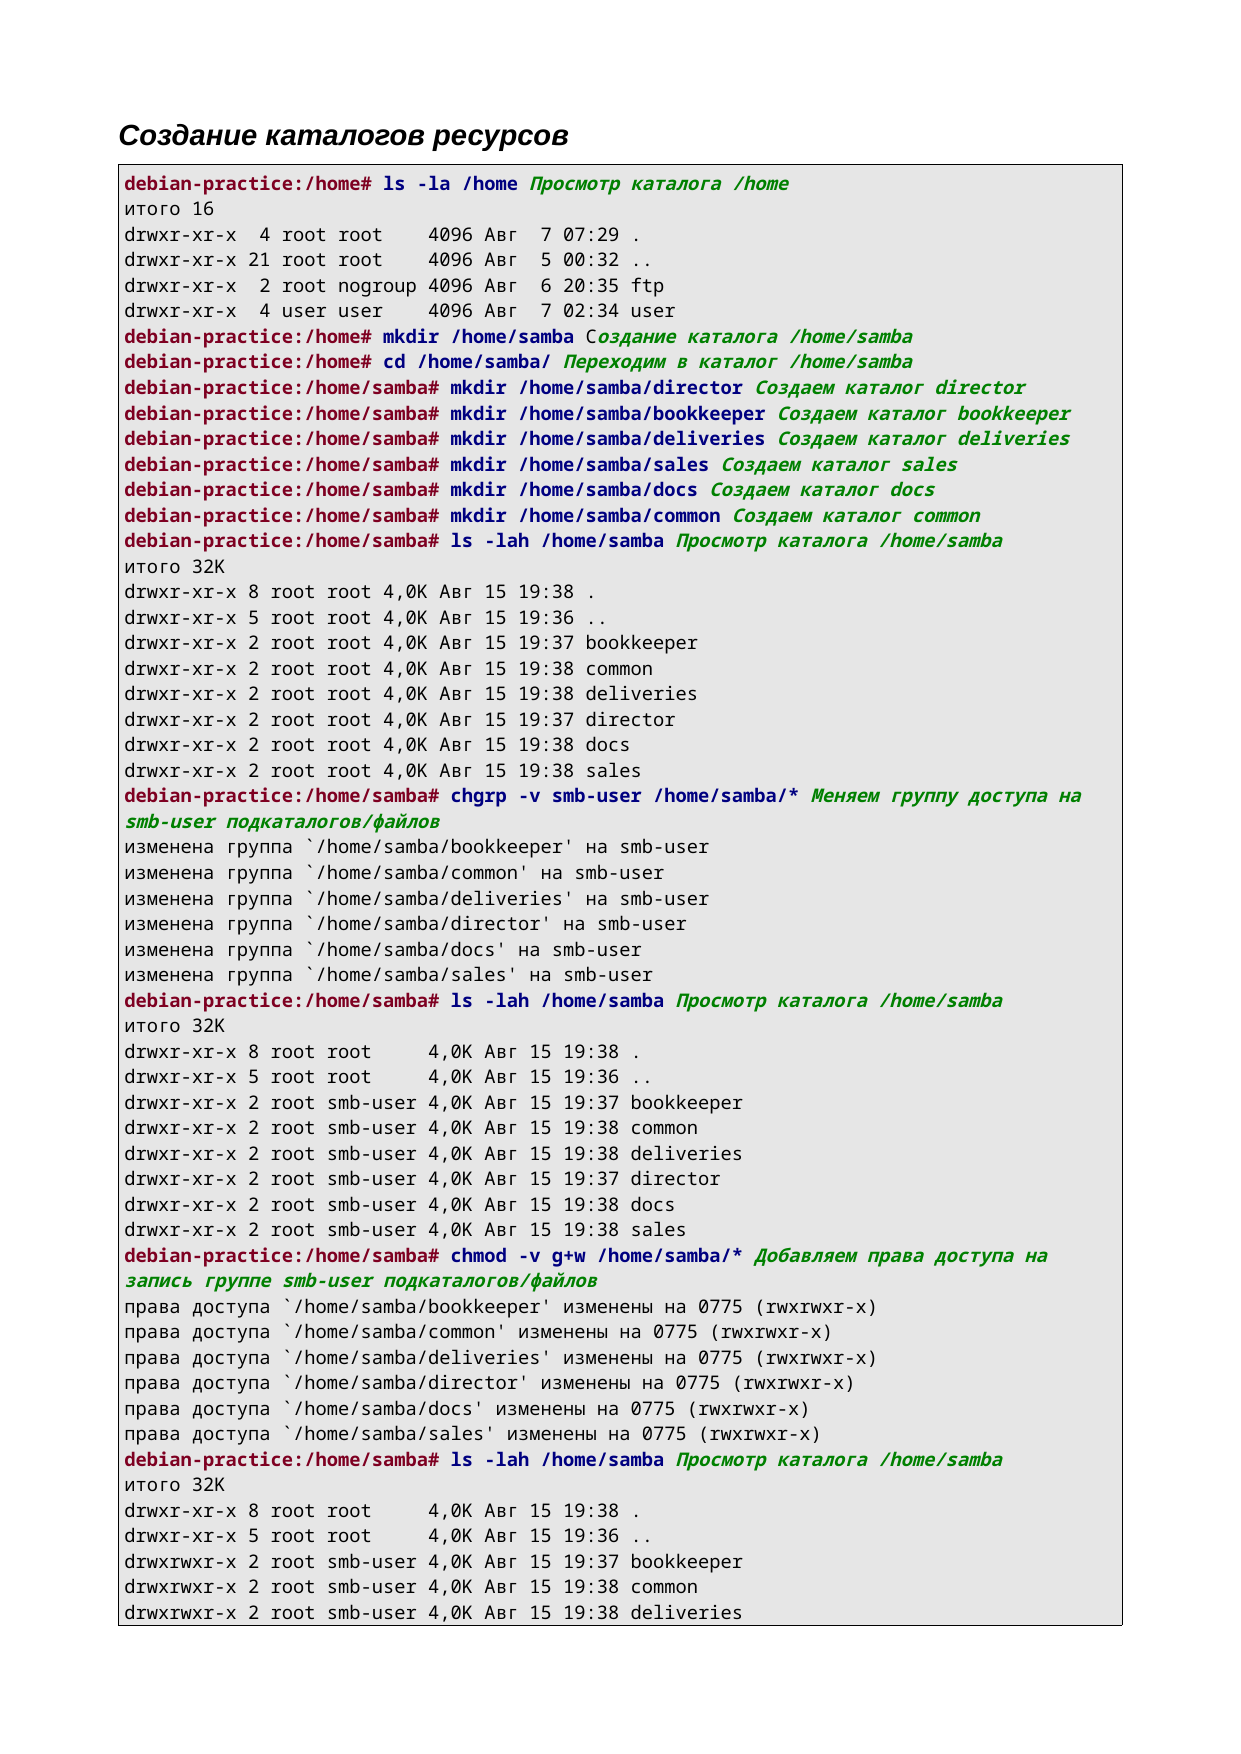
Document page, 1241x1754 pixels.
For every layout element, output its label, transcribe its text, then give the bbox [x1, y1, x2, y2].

text drwxrwxr-x 2 root smb-user 4,0K Авг 15 19:38 deliveries [119, 1593, 1122, 1625]
text drwxr-xr-x 2 root root 4,0K Авг 15 19:37 bookkeeper [119, 623, 1122, 649]
subtitle Создание каталогов ресурсов [118, 118, 1122, 152]
text debian-practice:/home/samba# mkdir /home/samba/deliveries Создаем каталог deliveries [119, 419, 1122, 445]
text drwxr-xr-x 2 root smb-user 4,0K Авг 15 19:38 deliveries [119, 1134, 1122, 1159]
text debian-practice:/home/samba# ls -lah /home/samba Просмотр каталога /home/samba [119, 981, 1122, 1006]
text debian-practice:/home/samba# mkdir /home/samba/sales Создаем каталог sales [119, 445, 1122, 470]
text drwxr-xr-x 2 root smb-user 4,0K Авг 15 19:38 common [119, 1108, 1122, 1134]
text права доступа `/home/samba/deliveries' изменены на 0775 (rwxrwxr-x) [119, 1338, 1122, 1364]
text drwxr-xr-x 5 root root 4,0K Авг 15 19:36 .. [119, 1057, 1122, 1083]
text drwxr-xr-x 2 root smb-user 4,0K Авг 15 19:38 sales [119, 1211, 1122, 1236]
text drwxr-xr-x 2 root smb-user 4,0K Авг 15 19:37 director [119, 1159, 1122, 1185]
text debian-practice:/home/samba# mkdir /home/samba/director Создаем каталог director [119, 368, 1122, 394]
text debian-practice:/home/samba# ls -lah /home/samba Просмотр каталога /home/samba [119, 521, 1122, 547]
text debian-practice:/home# cd /home/samba/ Переходим в каталог /home/samba [119, 343, 1122, 368]
text итого 16 [119, 190, 1122, 215]
text debian-practice:/home/samba# ls -lah /home/samba Просмотр каталога /home/samba [119, 1440, 1122, 1466]
text drwxrwxr-x 2 root smb-user 4,0K Авг 15 19:38 common [119, 1568, 1122, 1593]
text drwxr-xr-x 2 root root 4,0K Авг 15 19:38 sales [119, 751, 1122, 777]
text drwxr-xr-x 2 root nogroup 4096 Авг 6 20:35 ftp [119, 266, 1122, 292]
text итого 32K [119, 1006, 1122, 1032]
text drwxr-xr-x 4 root root 4096 Авг 7 07:29 . [119, 215, 1122, 241]
text drwxr-xr-x 8 root root 4,0K Авг 15 19:38 . [119, 1032, 1122, 1057]
text права доступа `/home/samba/bookkeeper' изменены на 0775 (rwxrwxr-x) [119, 1287, 1122, 1313]
text debian-practice:/home/samba# mkdir /home/samba/docs Создаем каталог docs [119, 470, 1122, 496]
text итого 32K [119, 547, 1122, 572]
text drwxr-xr-x 8 root root 4,0K Авг 15 19:38 . [119, 1491, 1122, 1517]
text итого 32K [119, 1466, 1122, 1491]
text debian-practice:/home/samba# mkdir /home/samba/common Создаем каталог common [119, 496, 1122, 521]
text debian-practice:/home# mkdir /home/samba Создание каталога /home/samba [119, 317, 1122, 343]
text drwxr-xr-x 5 root root 4,0K Авг 15 19:36 .. [119, 598, 1122, 623]
text drwxr-xr-x 2 root root 4,0K Авг 15 19:38 docs [119, 726, 1122, 751]
text изменена группа `/home/samba/director' на smb-user [119, 904, 1122, 930]
text debian-practice:/home/samba# mkdir /home/samba/bookkeeper Создаем каталог bookkeeper [119, 394, 1122, 419]
text права доступа `/home/samba/common' изменены на 0775 (rwxrwxr-x) [119, 1313, 1122, 1338]
text права доступа `/home/samba/sales' изменены на 0775 (rwxrwxr-x) [119, 1415, 1122, 1440]
text drwxr-xr-x 8 root root 4,0K Авг 15 19:38 . [119, 572, 1122, 598]
text drwxr-xr-x 21 root root 4096 Авг 5 00:32 .. [119, 241, 1122, 266]
text drwxr-xr-x 2 root root 4,0K Авг 15 19:38 common [119, 649, 1122, 674]
text debian-practice:/home# ls -la /home Просмотр каталога /home [119, 165, 1122, 190]
text изменена группа `/home/samba/deliveries' на smb-user [119, 879, 1122, 904]
text drwxr-xr-x 4 user user 4096 Авг 7 02:34 user [119, 292, 1122, 317]
text drwxr-xr-x 2 root root 4,0K Авг 15 19:38 deliveries [119, 674, 1122, 700]
text изменена группа `/home/samba/common' на smb-user [119, 853, 1122, 879]
text debian-practice:/home/samba# chmod -v g+w /home/samba/* Добавляем права доступа на запись группе smb-user подкаталогов/файлов [119, 1236, 1122, 1287]
text изменена группа `/home/samba/bookkeeper' на smb-user [119, 828, 1122, 853]
text debian-practice:/home/samba# chgrp -v smb-user /home/samba/* Меняем группу доступа на smb-user подкаталогов/файлов [119, 777, 1122, 828]
text права доступа `/home/samba/docs' изменены на 0775 (rwxrwxr-x) [119, 1389, 1122, 1415]
text drwxrwxr-x 2 root smb-user 4,0K Авг 15 19:37 bookkeeper [119, 1542, 1122, 1568]
text права доступа `/home/samba/director' изменены на 0775 (rwxrwxr-x) [119, 1364, 1122, 1389]
text изменена группа `/home/samba/docs' на smb-user [119, 930, 1122, 955]
text изменена группа `/home/samba/sales' на smb-user [119, 955, 1122, 981]
text drwxr-xr-x 2 root smb-user 4,0K Авг 15 19:38 docs [119, 1185, 1122, 1211]
text drwxr-xr-x 2 root root 4,0K Авг 15 19:37 director [119, 700, 1122, 726]
text drwxr-xr-x 2 root smb-user 4,0K Авг 15 19:37 bookkeeper [119, 1083, 1122, 1108]
text drwxr-xr-x 5 root root 4,0K Авг 15 19:36 .. [119, 1517, 1122, 1542]
